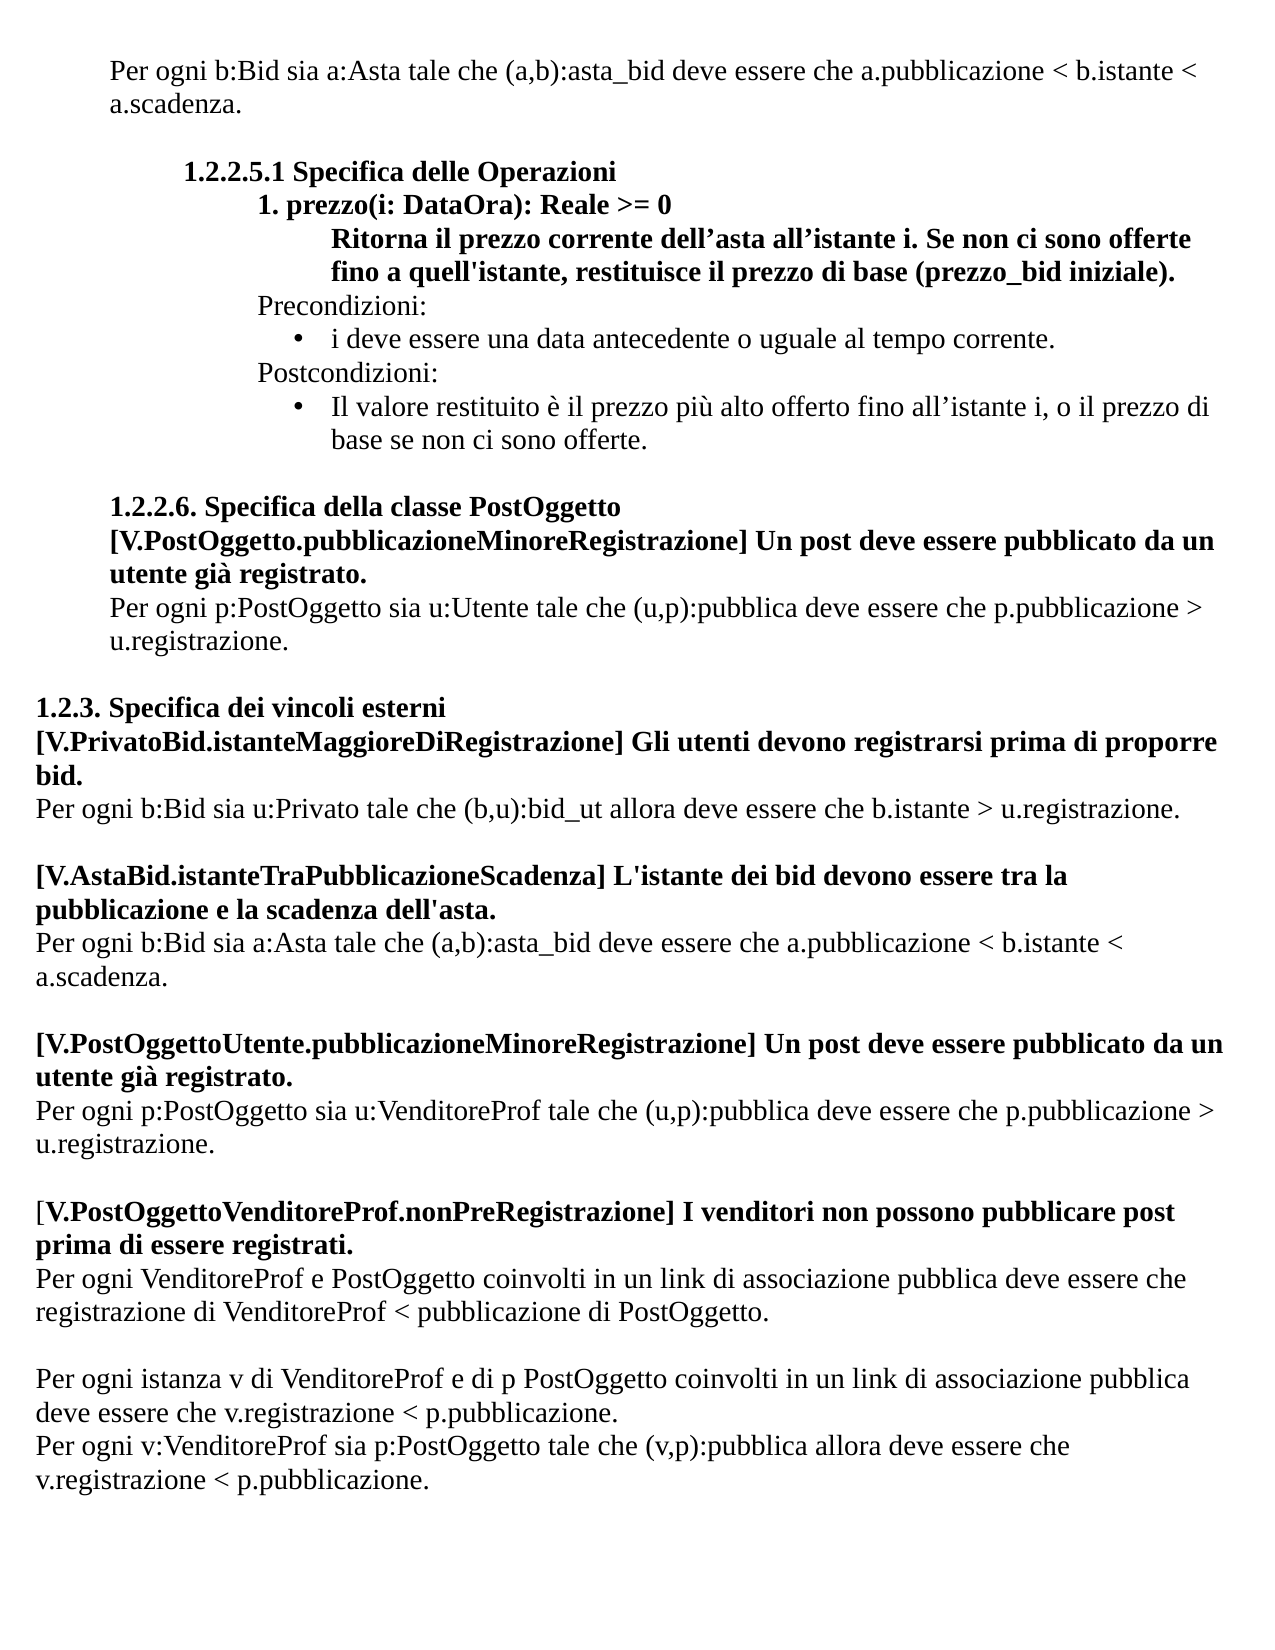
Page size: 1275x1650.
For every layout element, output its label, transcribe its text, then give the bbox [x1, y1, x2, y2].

text Per ogni v:VenditoreProf sia p:PostOggetto tale che (v,p):pubblica allora deve essere che v.registrazione < p.pubblicazione. [35, 1428, 1239, 1496]
text [V.AstaBid.istanteTraPubblicazioneScadenza] L'istante dei bid devono essere tra la pubblicazione e la scadenza dell'asta. [35, 858, 1239, 925]
list Il valore restituito è il prezzo più alto offerto fino all’istante i, o il prezzo di base se non ci sono offerte. [293, 389, 1239, 456]
text 1.2.2.5.1 Specifica delle Operazioni [183, 154, 1239, 187]
text [V.PrivatoBid.istanteMaggioreDiRegistrazione] Gli utenti devono registrarsi prima di proporre bid. [35, 724, 1239, 791]
text [V.PostOggettoVenditoreProf.nonPreRegistrazione] I venditori non possono pubblicare post prima di essere registrati. [35, 1194, 1239, 1261]
text Per ogni p:PostOggetto sia u:VenditoreProf tale che (u,p):pubblica deve essere che p.pubblicazione > u.registrazione. [35, 1093, 1239, 1160]
text Precondizioni: [183, 288, 1239, 321]
text Per ogni istanza v di VenditoreProf e di p PostOggetto coinvolti in un link di associazione pubblica deve essere che v.registrazione < p.pubblicazione. [35, 1361, 1239, 1428]
text [V.PostOggetto.pubblicazioneMinoreRegistrazione] Un post deve essere pubblicato da un utente già registrato. [109, 523, 1239, 590]
text Per ogni b:Bid sia a:Asta tale che (a,b):asta_bid deve essere che a.pubblicazione < b.istante < a.scadenza. [35, 925, 1239, 992]
list i deve essere una data antecedente o uguale al tempo corrente. [293, 321, 1239, 355]
text Per ogni VenditoreProf e PostOggetto coinvolti in un link di associazione pubblica deve essere che registrazione di VenditoreProf < pubblicazione di PostOggetto. [35, 1261, 1239, 1328]
text Per ogni p:PostOggetto sia u:Utente tale che (u,p):pubblica deve essere che p.pubblicazione > u.registrazione. [109, 590, 1239, 657]
text 1. prezzo(i: DataOra): Reale >= 0 [183, 187, 1239, 221]
text 1.2.3. Specifica dei vincoli esterni [35, 691, 1239, 724]
text Per ogni b:Bid sia a:Asta tale che (a,b):asta_bid deve essere che a.pubblicazione < b.istante < a.scadenza. [109, 53, 1239, 120]
text Ritorna il prezzo corrente dell’asta all’istante i. Se non ci sono offerte fino a quell'istante, restituisce il prezzo di base (prezzo_bid iniziale). [331, 221, 1239, 288]
text Per ogni b:Bid sia u:Privato tale che (b,u):bid_ut allora deve essere che b.istante > u.registrazione. [35, 791, 1239, 825]
text [V.PostOggettoUtente.pubblicazioneMinoreRegistrazione] Un post deve essere pubblicato da un utente già registrato. [35, 1026, 1239, 1093]
text 1.2.2.6. Specifica della classe PostOggetto [35, 489, 1239, 523]
text Postcondizioni: [183, 355, 1239, 389]
